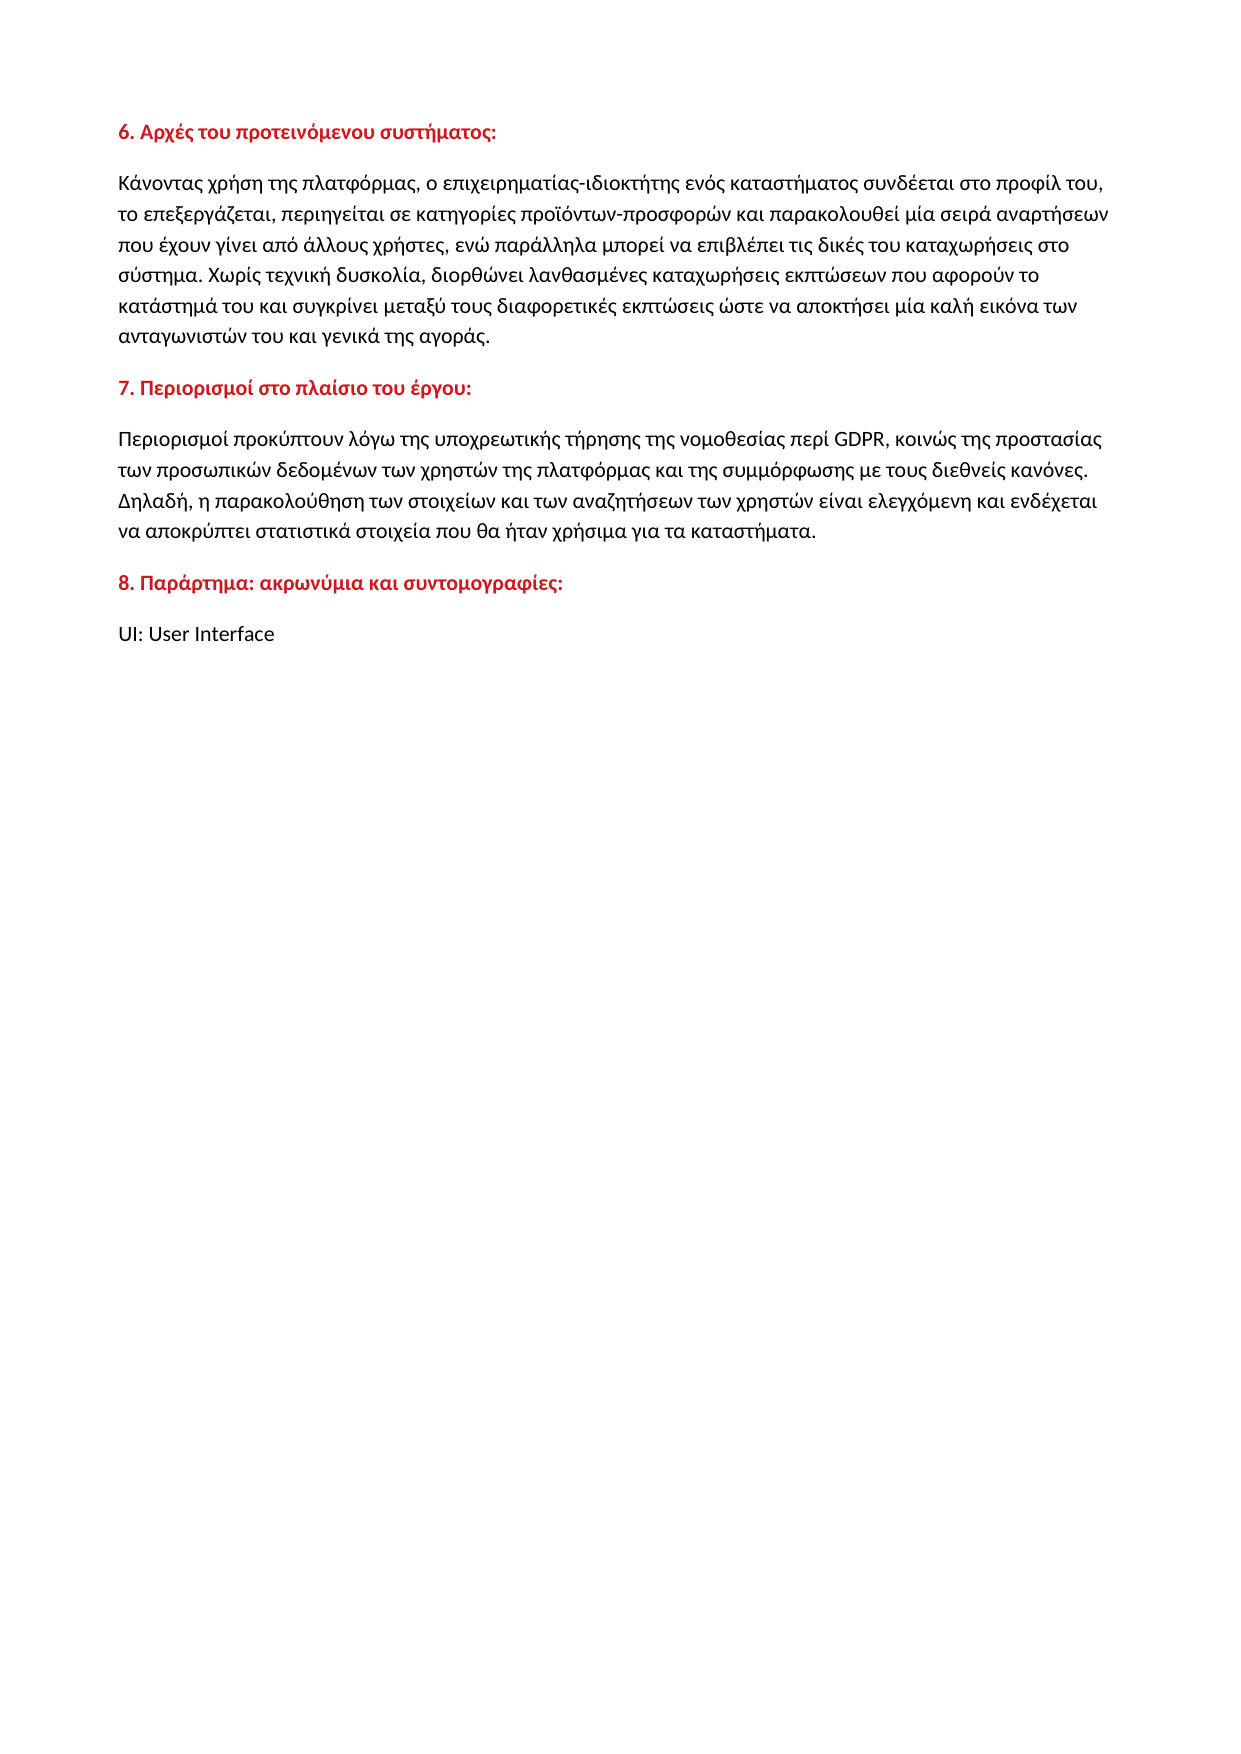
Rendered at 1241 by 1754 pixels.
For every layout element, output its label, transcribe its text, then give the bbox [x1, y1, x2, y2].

text Περιορισμοί προκύπτουν λόγω της υποχρεωτικής τήρησης της νομοθεσίας περί GDPR, κοινώς της προστασίας των προσωπικών δεδομένων των χρηστών της πλατφόρμας και της συμμόρφωσης με τους διεθνείς κανόνες. Δηλαδή, η παρακολούθηση των στοιχείων και των αναζητήσεων των χρηστών είναι ελεγχόμενη και ενδέχεται να αποκρύπτει στατιστικά στοιχεία που θα ήταν χρήσιμα για τα καταστήματα. [118, 426, 1122, 544]
text 7. Περιορισμοί στο πλαίσιο του έργου: [118, 374, 1122, 401]
text 8. Παράρτημα: ακρωνύμια και συντομογραφίες: [118, 569, 1122, 596]
text UI: User Interface [118, 620, 1122, 647]
text Κάνοντας χρήση της πλατφόρμας, ο επιχειρηματίας-ιδιοκτήτης ενός καταστήματος συνδέεται στο προφίλ του, το επεξεργάζεται, περιηγείται σε κατηγορίες προϊόντων-προσφορών και παρακολουθεί μία σειρά αναρτήσεων που έχουν γίνει από άλλους χρήστες, ενώ παράλληλα μπορεί να επιβλέπει τις δικές του καταχωρήσεις στο σύστημα. Χωρίς τεχνική δυσκολία, διορθώνει λανθασμένες καταχωρήσεις εκπτώσεων που αφορούν το κατάστημά του και συγκρίνει μεταξύ τους διαφορετικές εκπτώσεις ώστε να αποκτήσει μία καλή εικόνα των ανταγωνιστών του και γενικά της αγοράς. [118, 169, 1122, 349]
text 6. Αρχές του προτεινόμενου συστήματος: [118, 118, 1122, 145]
